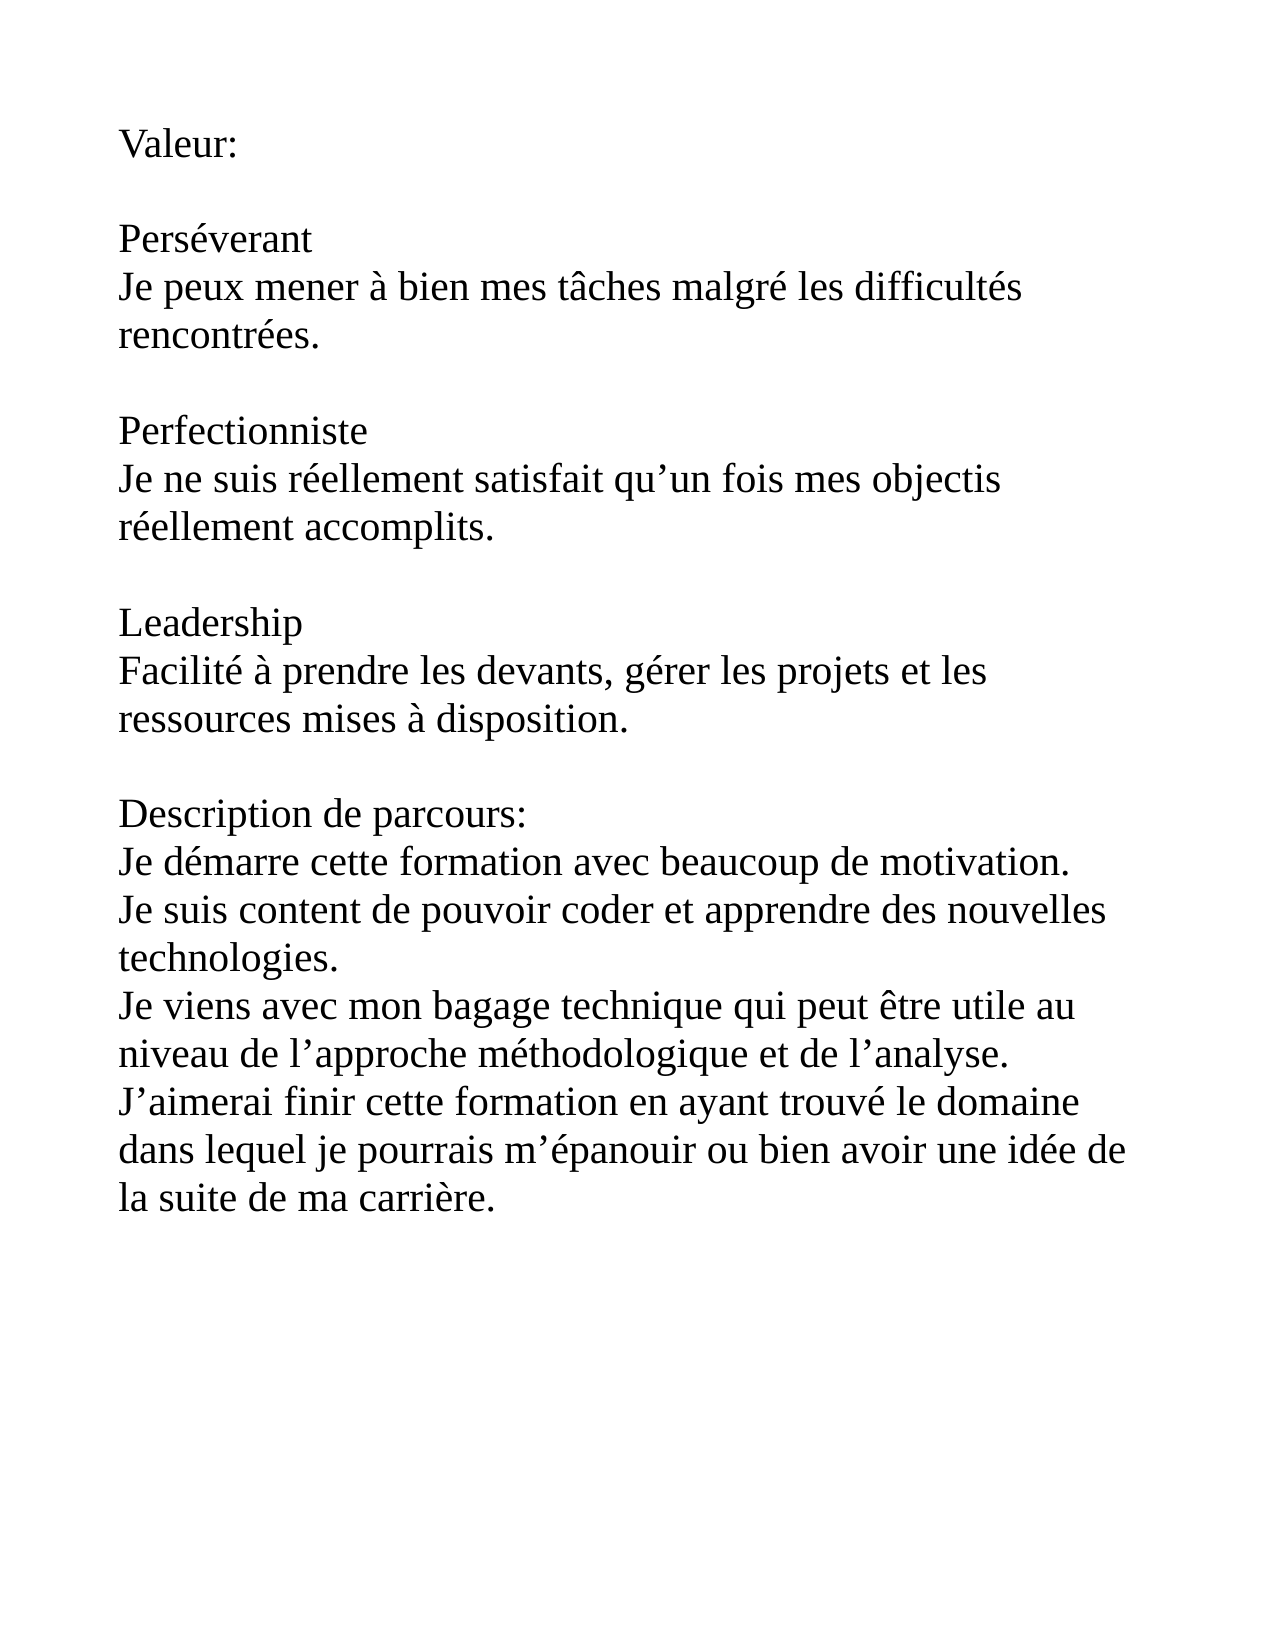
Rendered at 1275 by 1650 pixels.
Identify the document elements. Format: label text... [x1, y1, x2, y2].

text Je suis content de pouvoir coder et apprendre des nouvelles technologies. [118, 885, 1157, 981]
text Je viens avec mon bagage technique qui peut être utile au niveau de l’approche méthodologique et de l’analyse. [118, 981, 1157, 1076]
text Description de parcours: [118, 789, 1157, 837]
text Perfectionniste [118, 406, 1157, 453]
text Je ne suis réellement satisfait qu’un fois mes objectis réellement accomplits. [118, 453, 1157, 549]
text Je peux mener à bien mes tâches malgré les difficultés rencontrées. [118, 262, 1157, 358]
text Facilité à prendre les devants, gérer les projets et les ressources mises à disposition. [118, 645, 1157, 741]
text Je démarre cette formation avec beaucoup de motivation. [118, 837, 1157, 885]
text J’aimerai finir cette formation en ayant trouvé le domaine dans lequel je pourrais m’épanouir ou bien avoir une idée de la suite de ma carrière. [118, 1076, 1157, 1220]
text Leadership [118, 597, 1157, 645]
text Perséverant [118, 214, 1157, 262]
text Valeur: [118, 118, 1157, 166]
